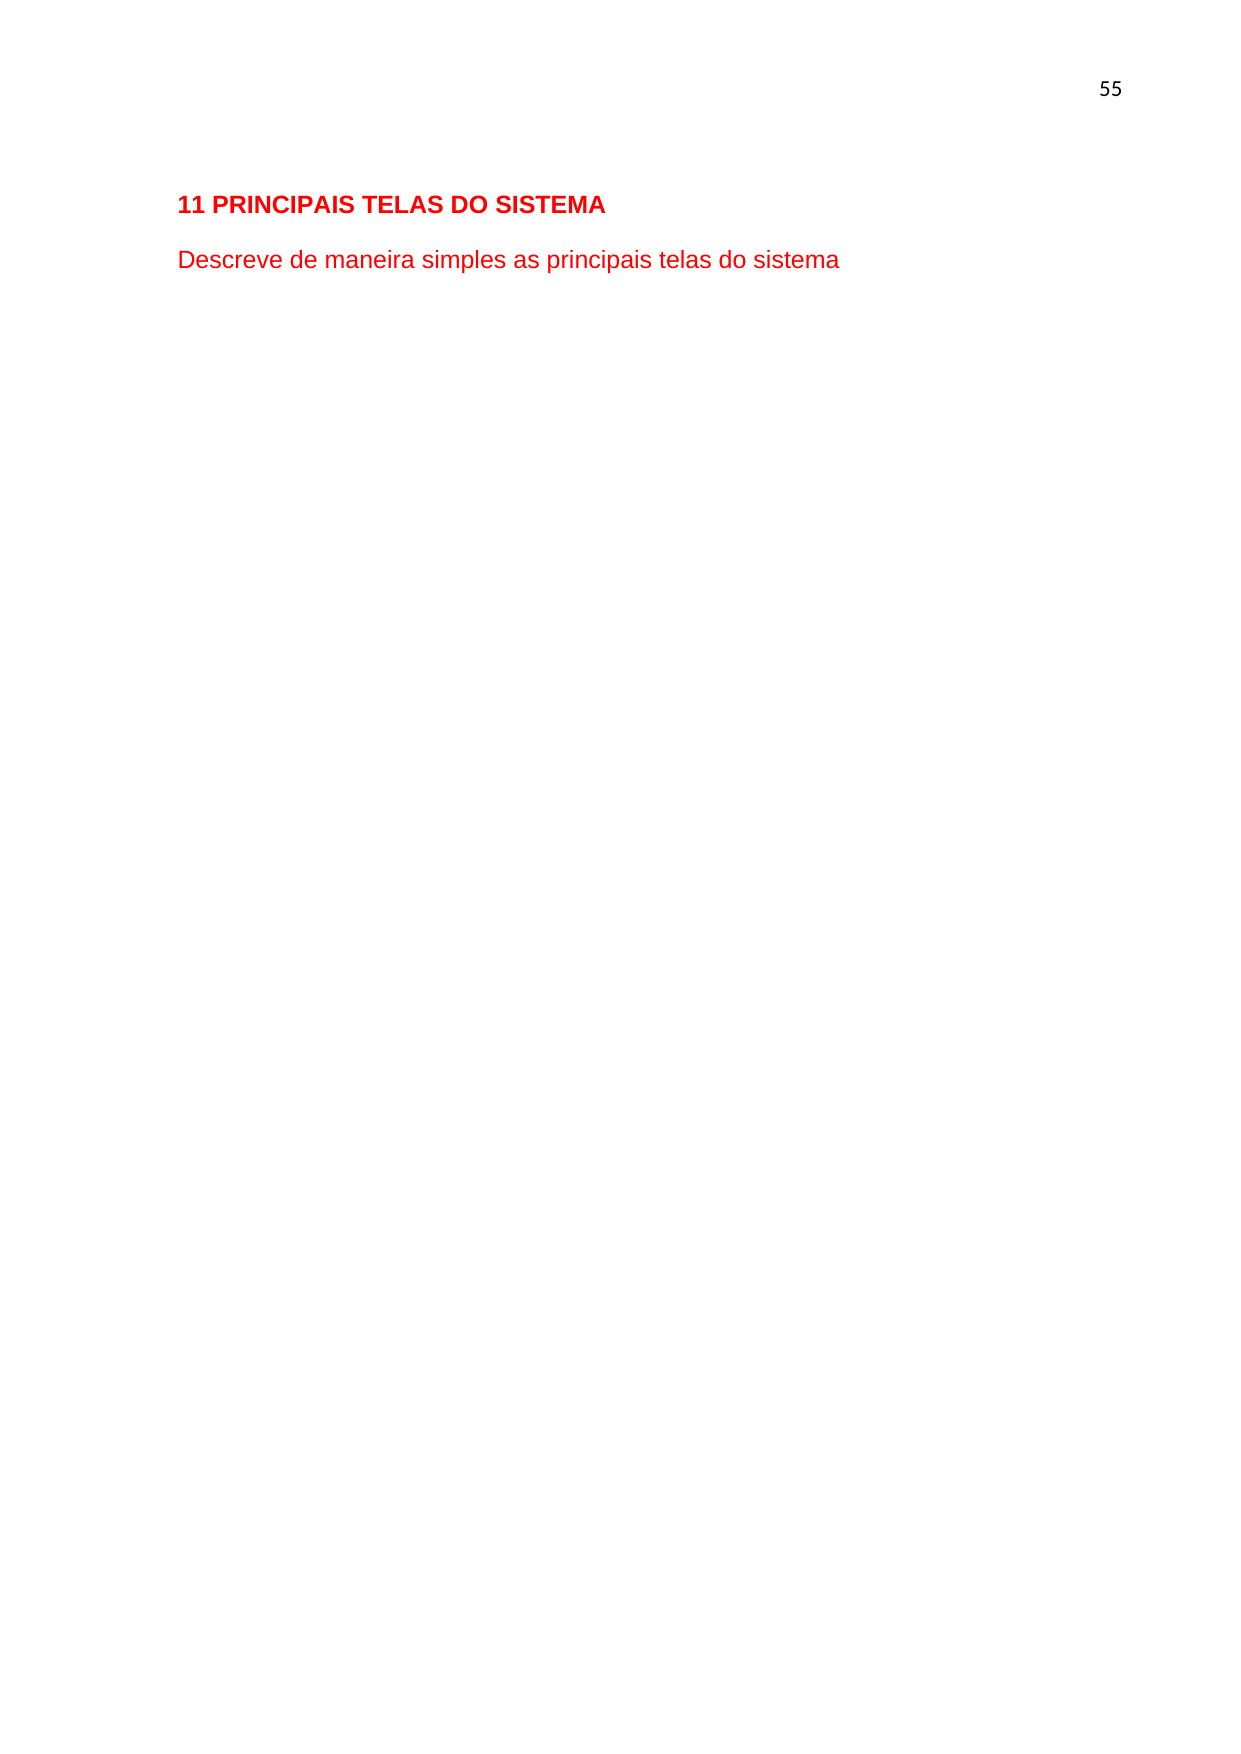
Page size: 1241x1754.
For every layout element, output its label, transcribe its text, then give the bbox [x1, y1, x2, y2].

subtitle 11 PRINCIPAIS TELAS DO SISTEMA [177, 190, 1122, 218]
text Descreve de maneira simples as principais telas do sistema [177, 245, 1122, 274]
